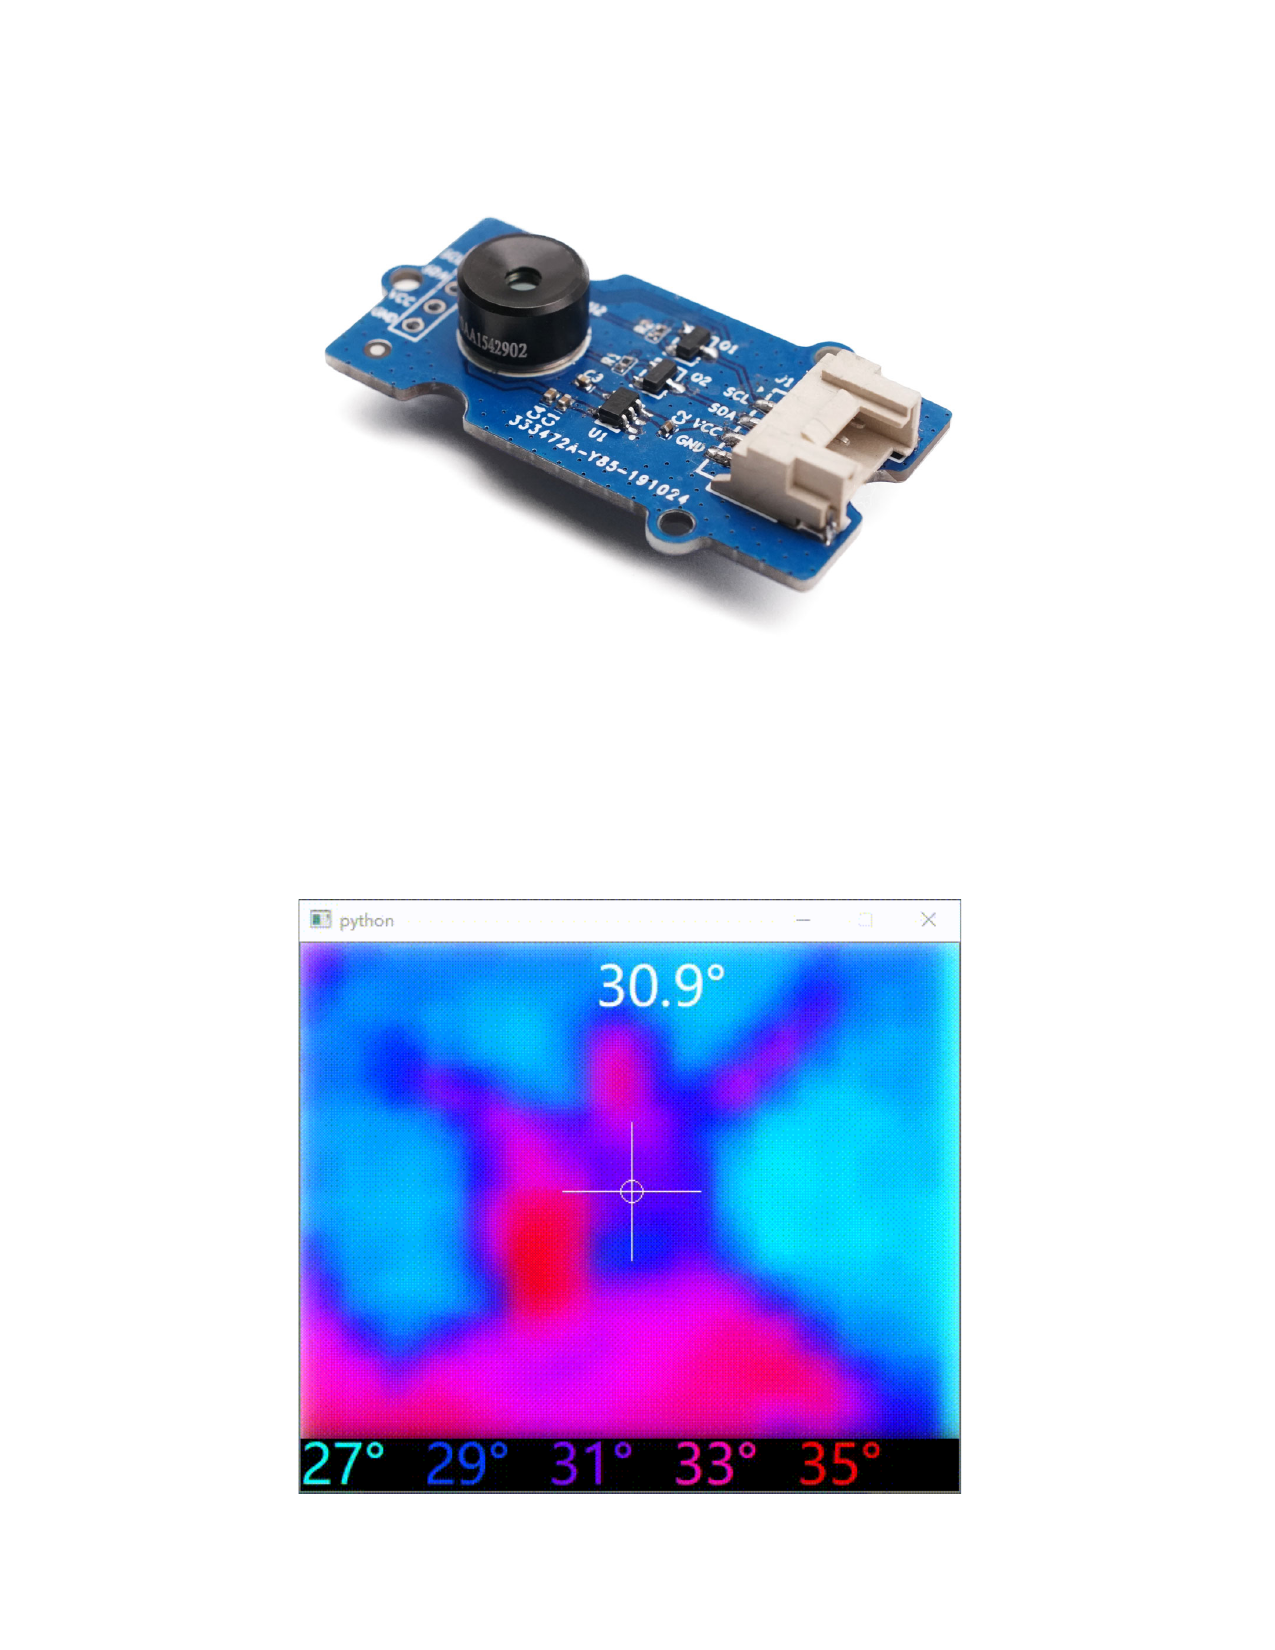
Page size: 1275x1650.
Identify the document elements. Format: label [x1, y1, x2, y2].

picture [227, 118, 1048, 734]
picture [298, 899, 962, 1494]
